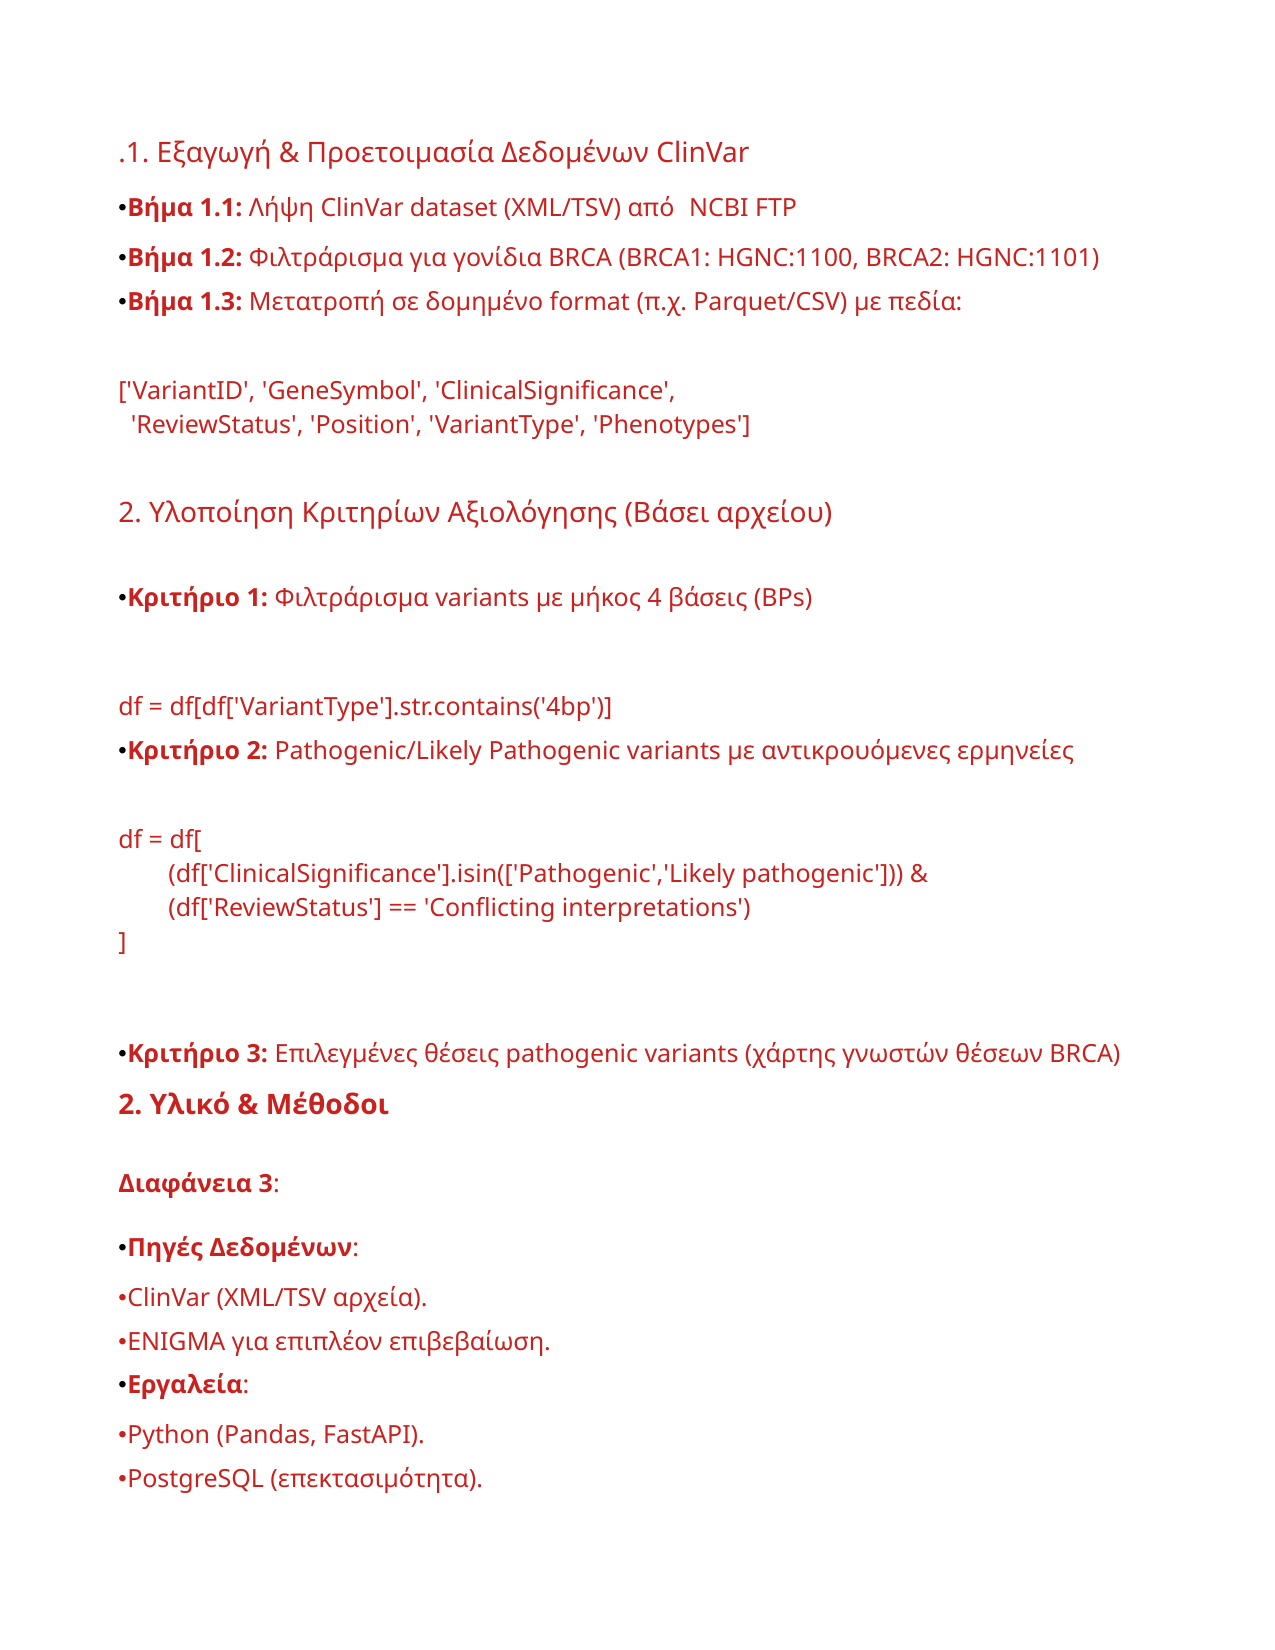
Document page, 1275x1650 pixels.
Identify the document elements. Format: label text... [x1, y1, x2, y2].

list PostgreSQL (επεκτασιμότητα). [118, 1451, 1157, 1495]
list [805, 183, 1157, 230]
list (df['ReviewStatus'] == 'Conflicting interpretations') [118, 890, 1157, 924]
list Python (Pandas, FastAPI). [118, 1407, 1157, 1451]
list 'ReviewStatus', 'Position', 'VariantType', 'Phenotypes'] [118, 406, 1157, 441]
list ['VariantID', 'GeneSymbol', 'ClinicalSignificance', [118, 372, 1157, 406]
list Πηγές Δεδομένων: [118, 1220, 1157, 1263]
list Κριτήριο 1: Φιλτράρισμα variants με μήκος 4 βάσεις (BPs) [118, 570, 1157, 614]
subtitle 2. Υλοποίηση Κριτηρίων Αξιολόγησης (Βάσει αρχείου) [118, 492, 1157, 531]
list Κριτήριο 2: Pathogenic/Likely Pathogenic variants με αντικρουόμενες ερμηνείες [118, 723, 1157, 767]
subtitle 2. Υλικό & Μέθοδοι [118, 1084, 1157, 1123]
subtitle .1. Εξαγωγή & Προετοιμασία Δεδομένων ClinVar [118, 133, 1157, 171]
list (df['ClinicalSignificance'].isin(['Pathogenic','Likely pathogenic'])) & [118, 856, 1157, 890]
list df = df[ [118, 822, 1157, 856]
list Βήμα 1.1: Λήψη ClinVar dataset (XML/TSV) από NCBI FTP [118, 183, 804, 230]
list ] [118, 924, 1157, 958]
list df = df[df['VariantType'].str.contains('4bp')] [118, 689, 1157, 723]
list ClinVar (XML/TSV αρχεία). [118, 1270, 1157, 1313]
text Διαφάνεια 3: [118, 1156, 1157, 1199]
list Κριτήριο 3: Επιλεγμένες θέσεις pathogenic variants (χάρτης γνωστών θέσεων BRCA) [118, 1026, 1157, 1070]
list ENIGMA για επιπλέον επιβεβαίωση. [118, 1313, 1157, 1357]
list Εργαλεία: [118, 1357, 1157, 1401]
list Βήμα 1.3: Μετατροπή σε δομημένο format (π.χ. Parquet/CSV) με πεδία: [118, 273, 1157, 317]
list Βήμα 1.2: Φιλτράρισμα για γονίδια BRCA (BRCA1: HGNC:1100, BRCA2: HGNC:1101) [118, 230, 1157, 273]
